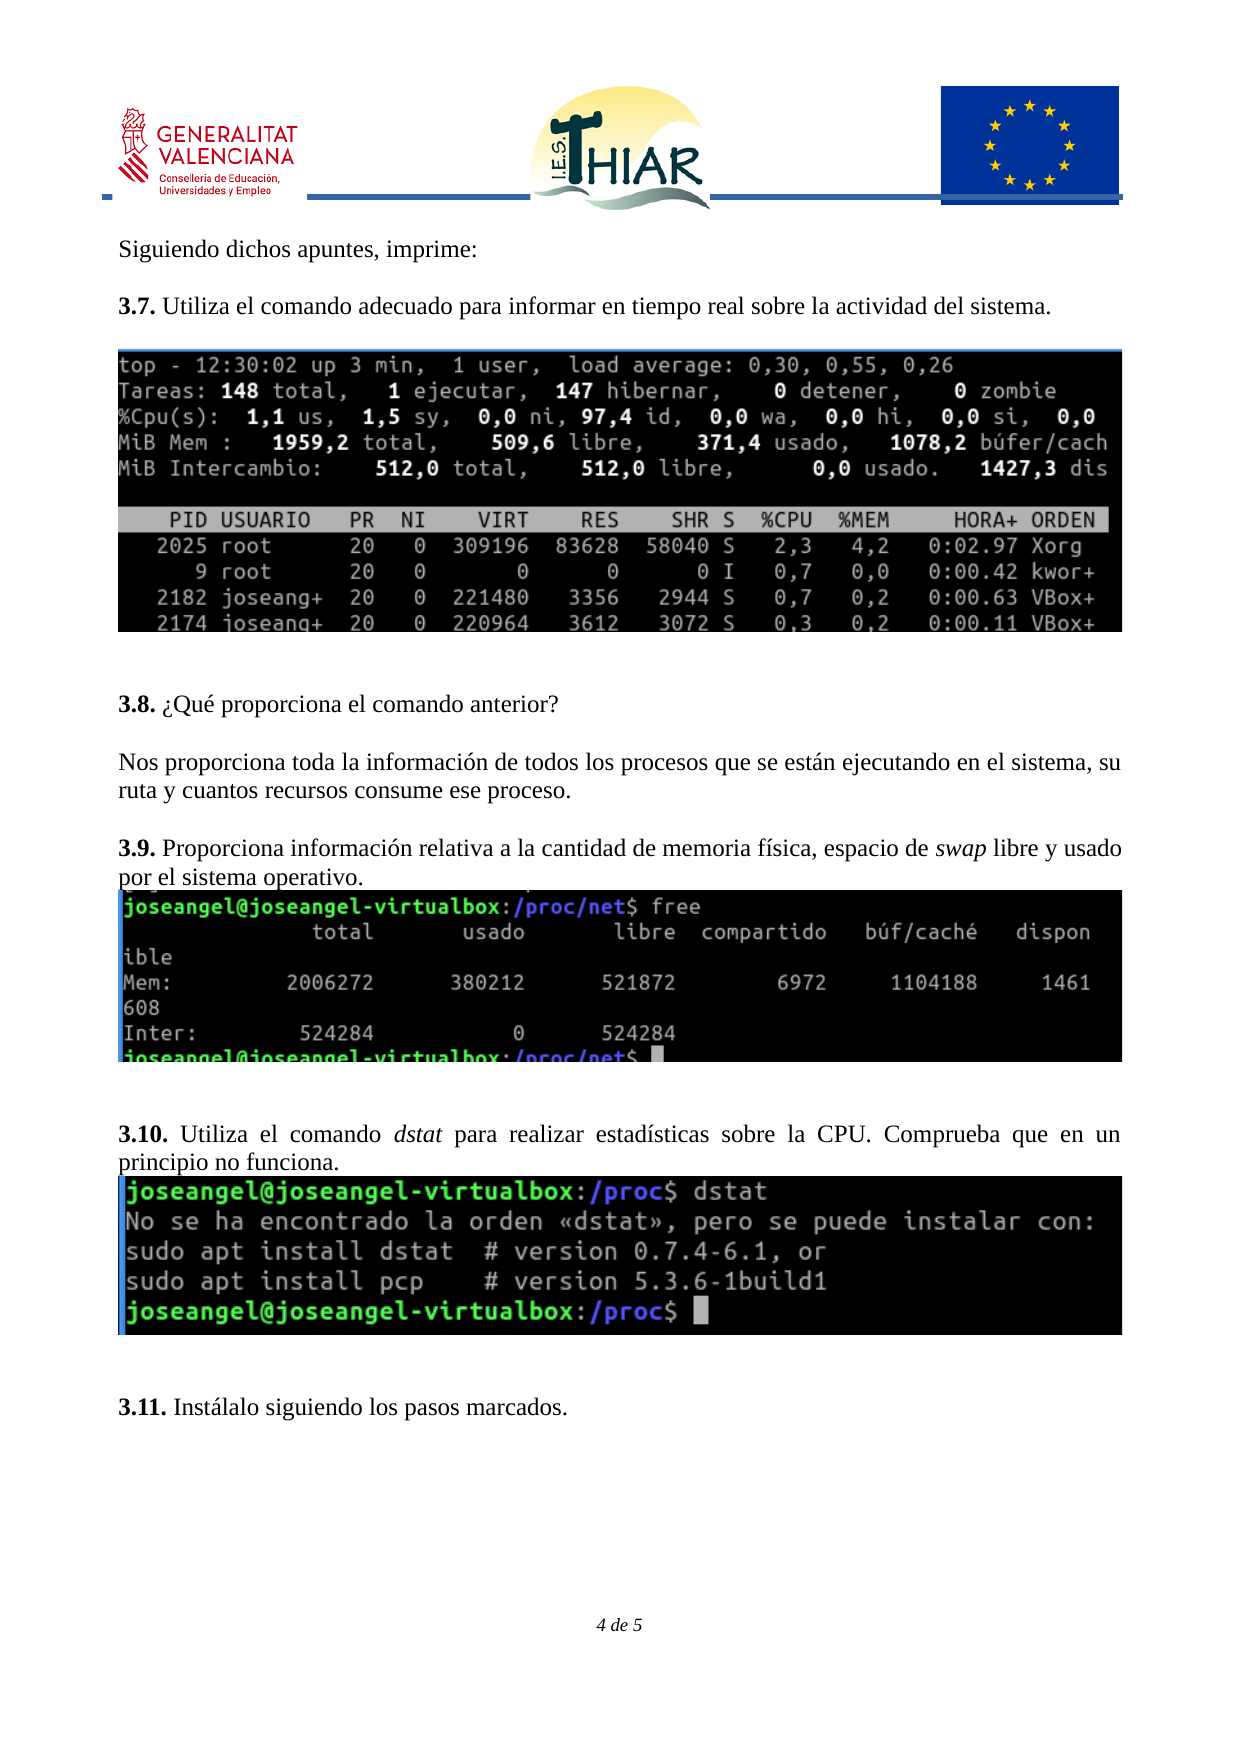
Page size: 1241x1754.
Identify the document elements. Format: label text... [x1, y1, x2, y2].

picture [118, 348, 1123, 632]
text Nos proporciona toda la información de todos los procesos que se están ejecutando en el sistema, su ruta y cuantos recursos consume ese proceso. [118, 747, 1122, 804]
text 3.7. Utiliza el comando adecuado para informar en tiempo real sobre la actividad del sistema. [118, 291, 1122, 320]
picture [530, 86, 710, 210]
text 3.11. Instálalo siguiendo los pasos marcados. [118, 1392, 1122, 1421]
picture [112, 103, 308, 206]
picture [940, 86, 1119, 194]
text 3.10. Utiliza el comando dstat para realizar estadísticas sobre la CPU. Comprueba que en un principio no funciona. [118, 1119, 1122, 1176]
text Siguiendo dichos apuntes, imprime: [118, 234, 1122, 263]
text 3.9. Proporciona información relativa a la cantidad de memoria física, espacio de swap libre y usado por el sistema operativo. [118, 833, 1122, 890]
picture [118, 890, 1123, 1062]
picture [118, 1176, 1123, 1335]
text 3.8. ¿Qué proporciona el comando anterior? [118, 689, 1122, 718]
picture [940, 200, 1119, 205]
